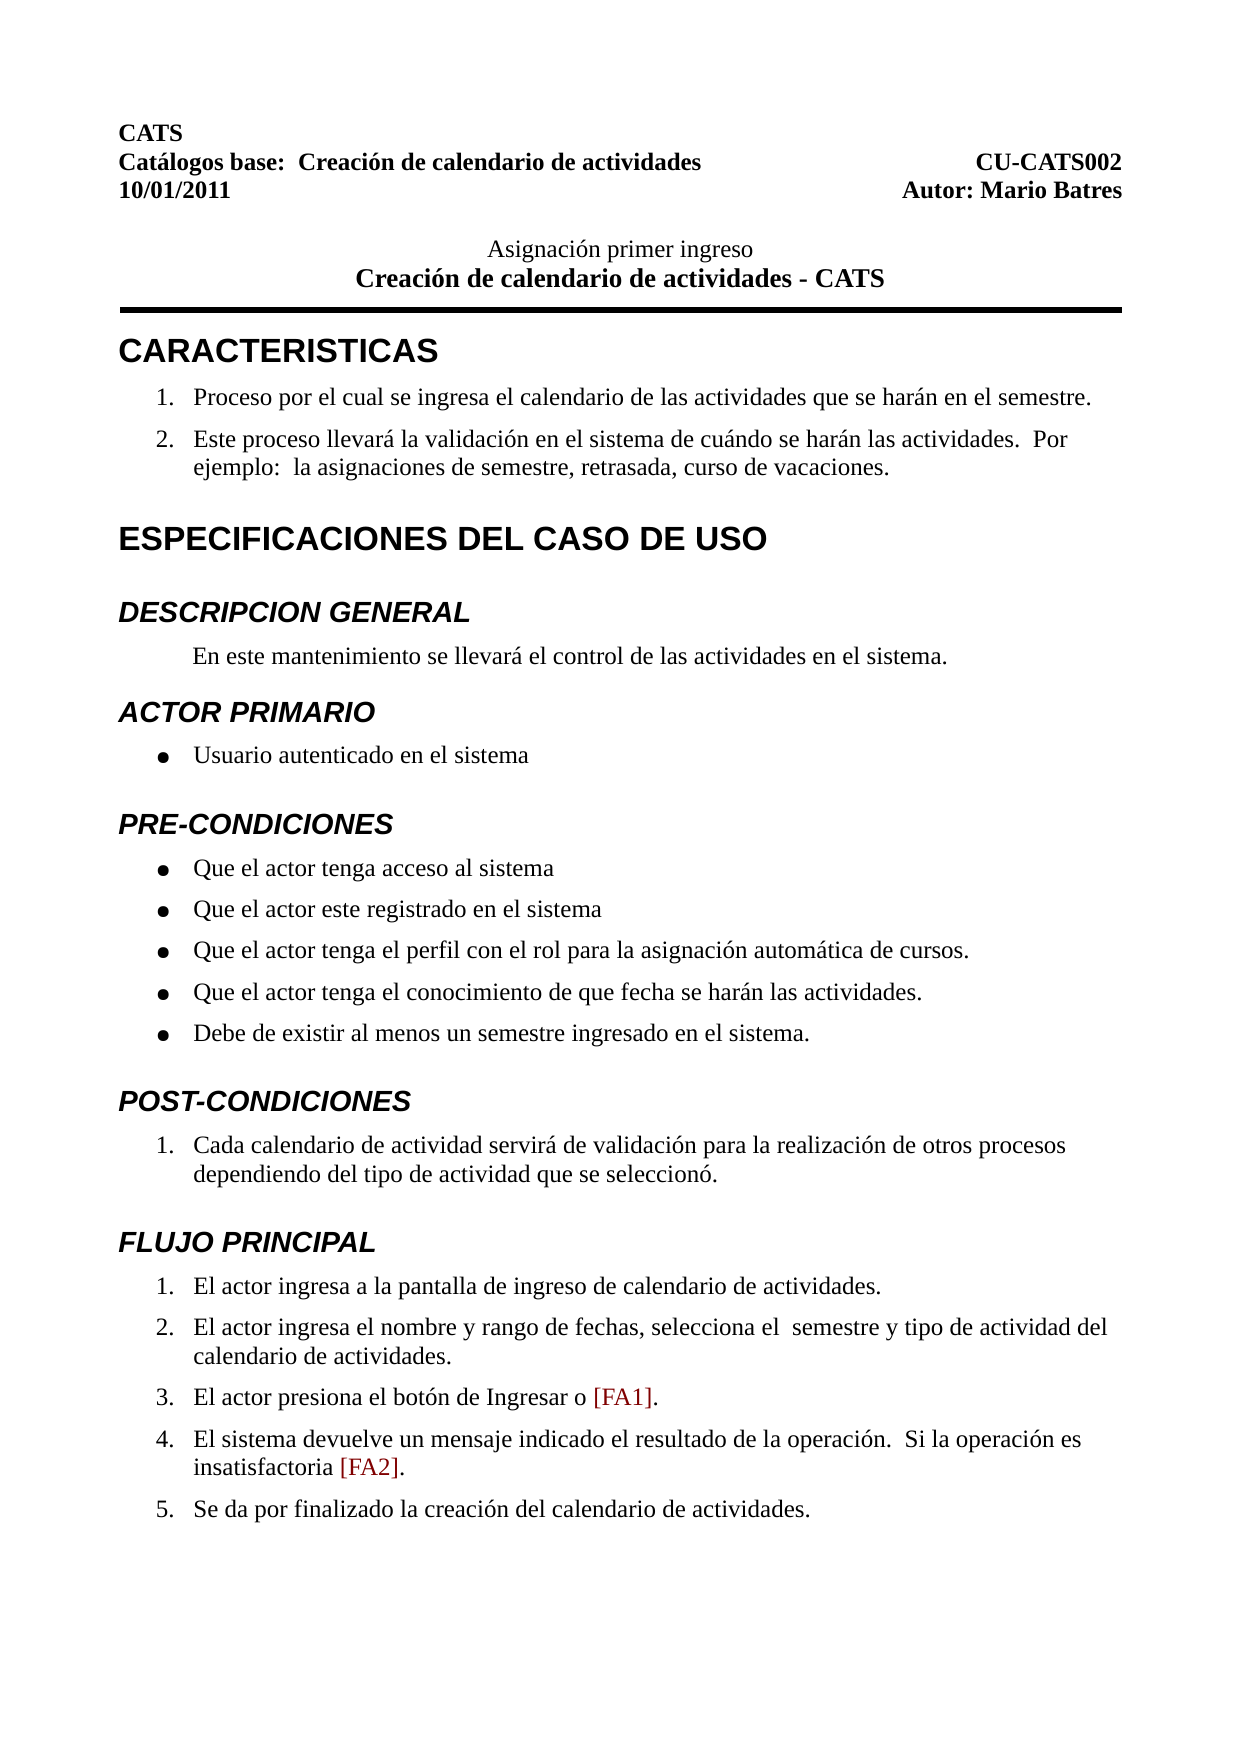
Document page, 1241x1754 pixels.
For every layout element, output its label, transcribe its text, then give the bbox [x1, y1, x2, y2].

list El actor ingresa el nombre y rango de fechas, selecciona el semestre y tipo de actividad del calendario de actividades. [156, 1312, 1122, 1370]
subtitle FLUJO PRINCIPAL [118, 1225, 1122, 1259]
subtitle POST-CONDICIONES [118, 1084, 1122, 1118]
list Que el actor tenga acceso al sistema [156, 853, 1122, 882]
list El actor presiona el botón de Ingresar o [FA1]. [156, 1382, 1122, 1411]
text Creación de calendario de actividades - CATS [118, 263, 1122, 294]
list El sistema devuelve un mensaje indicado el resultado de la operación. Si la operación es insatisfactoria [FA2]. [156, 1424, 1122, 1481]
list Debe de existir al menos un semestre ingresado en el sistema. [156, 1018, 1122, 1047]
subtitle DESCRIPCION GENERAL [118, 595, 1122, 628]
subtitle ACTOR PRIMARIO [118, 694, 1122, 728]
text Asignación primer ingreso [118, 234, 1122, 263]
list Cada calendario de actividad servirá de validación para la realización de otros procesos dependiendo del tipo de actividad que se seleccionó. [156, 1130, 1122, 1188]
subtitle ESPECIFICACIONES DEL CASO DE USO [118, 519, 1122, 557]
list Que el actor este registrado en el sistema [156, 894, 1122, 923]
list Proceso por el cual se ingresa el calendario de las actividades que se harán en el semestre. [156, 382, 1122, 411]
subtitle CARACTERISTICAS [118, 331, 1122, 370]
subtitle PRE-CONDICIONES [118, 807, 1122, 840]
list Usuario autenticado en el sistema [156, 741, 1122, 769]
text En este mantenimiento se llevará el control de las actividades en el sistema. [118, 641, 1122, 669]
list El actor ingresa a la pantalla de ingreso de calendario de actividades. [156, 1271, 1122, 1300]
list Se da por finalizado la creación del calendario de actividades. [156, 1494, 1122, 1522]
list Este proceso llevará la validación en el sistema de cuándo se harán las actividades. Por ejemplo: la asignaciones de semestre, retrasada, curso de vacaciones. [156, 424, 1122, 481]
list Que el actor tenga el perfil con el rol para la asignación automática de cursos. [156, 935, 1122, 964]
list Que el actor tenga el conocimiento de que fecha se harán las actividades. [156, 977, 1122, 1005]
